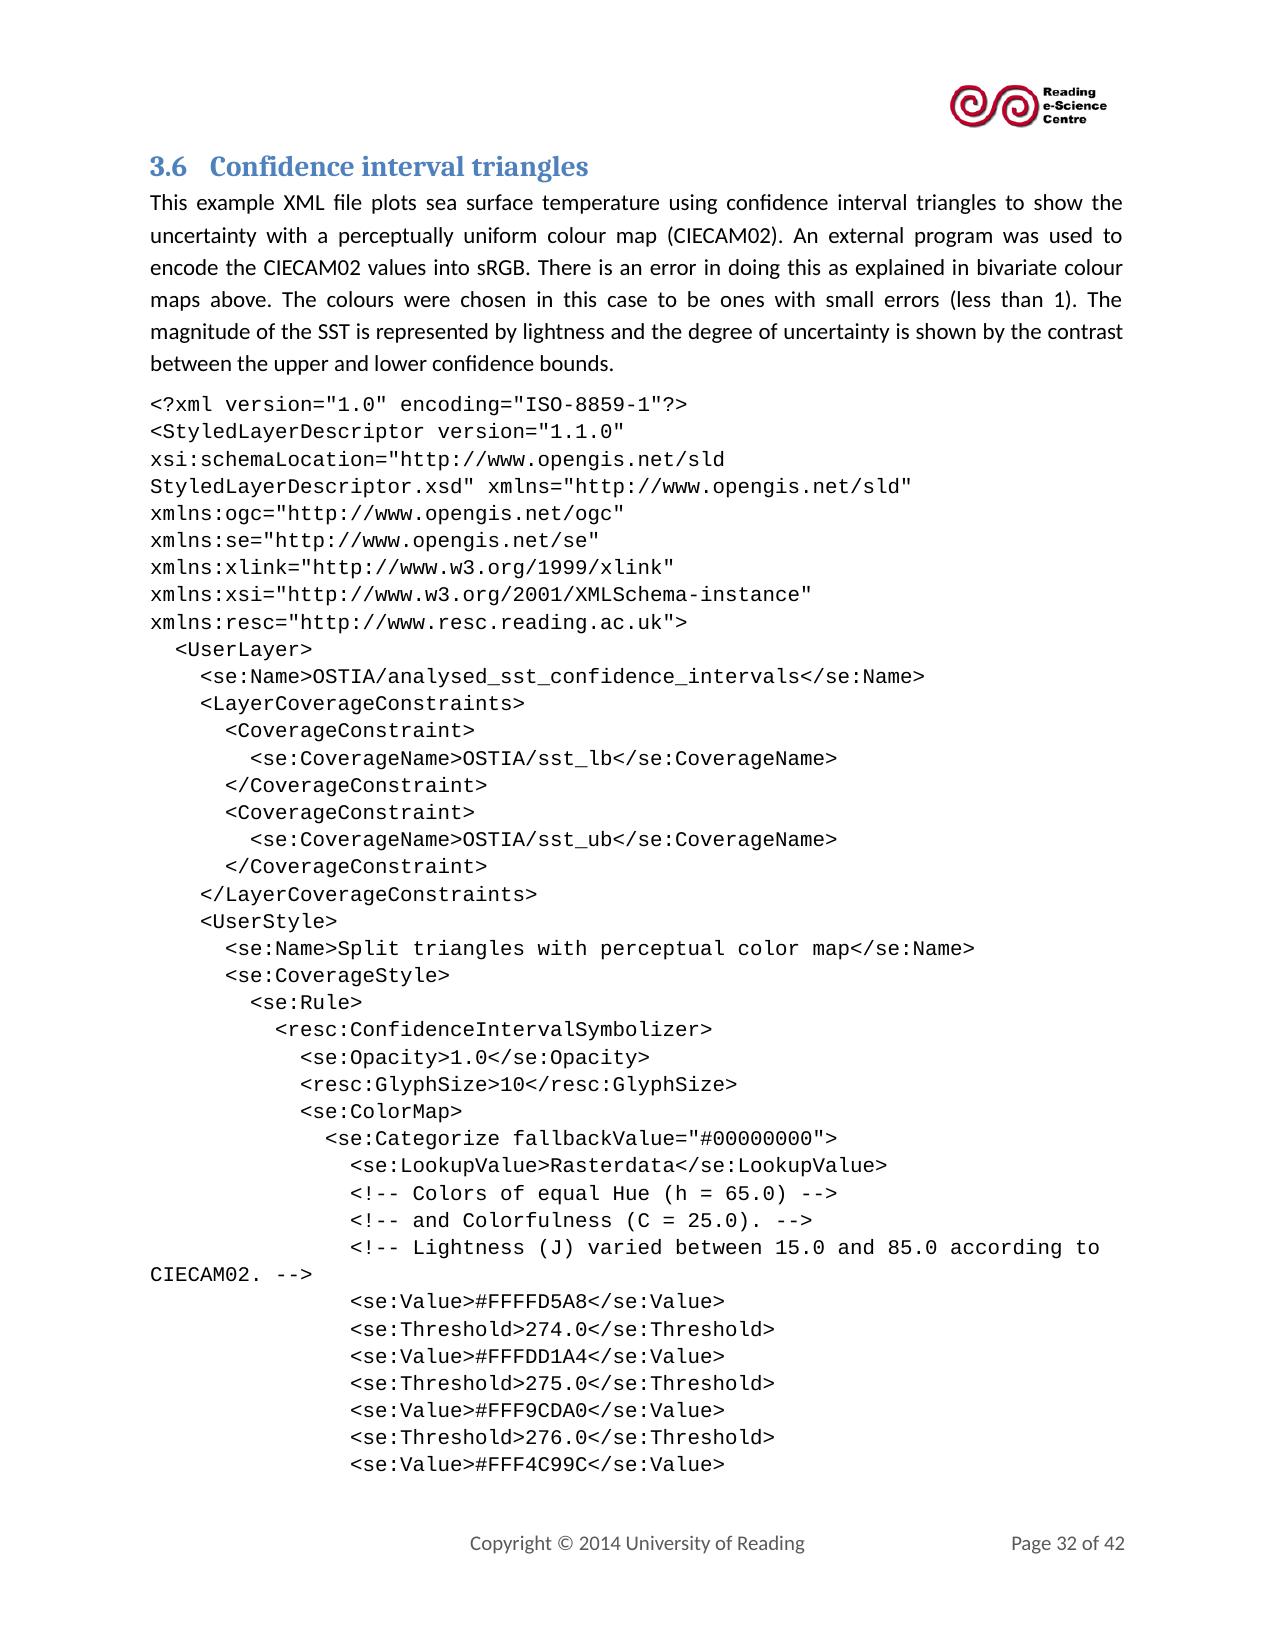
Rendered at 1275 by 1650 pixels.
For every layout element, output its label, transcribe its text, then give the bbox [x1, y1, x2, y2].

text <LayerCoverageConstraints> [150, 693, 1125, 717]
text <resc:GlyphSize>10</resc:GlyphSize> [150, 1074, 1125, 1097]
text </CoverageConstraint> [150, 775, 1125, 798]
text <UserStyle> [150, 911, 1125, 934]
text </CoverageConstraint> [150, 856, 1125, 880]
text <se:Threshold>275.0</se:Threshold> [150, 1373, 1125, 1397]
text <!-- Colors of equal Hue (h = 65.0) --> [150, 1183, 1125, 1206]
text <resc:ConfidenceIntervalSymbolizer> [150, 1019, 1125, 1043]
text <se:LookupValue>Rasterdata</se:LookupValue> [150, 1155, 1125, 1179]
text <se:Rule> [150, 992, 1125, 1016]
text <?xml version="1.0" encoding="ISO-8859-1"?> [150, 394, 1125, 418]
text <se:CoverageStyle> [150, 965, 1125, 989]
text <se:Threshold>274.0</se:Threshold> [150, 1318, 1125, 1342]
text <!-- and Colorfulness (C = 25.0). --> [150, 1210, 1125, 1233]
text <CoverageConstraint> [150, 720, 1125, 744]
text <se:ColorMap> [150, 1101, 1125, 1125]
text </LayerCoverageConstraints> [150, 883, 1125, 907]
text <se:Value>#FFFFD5A8</se:Value> [150, 1291, 1125, 1315]
picture [949, 81, 1110, 131]
text <se:Threshold>276.0</se:Threshold> [150, 1427, 1125, 1451]
text xmlns:se="http://www.opengis.net/se" xmlns:xlink="http://www.w3.org/1999/xlink" [150, 530, 1125, 581]
text <!-- Lightness (J) varied between 15.0 and 85.0 according to CIECAM02. --> [150, 1237, 1125, 1288]
text <se:Name>OSTIA/analysed_sst_confidence_intervals</se:Name> [150, 666, 1125, 690]
text This example XML file plots sea surface temperature using confidence interval triangles to show the uncertainty with a perceptually uniform colour map (CIECAM02). An external program was used to encode the CIECAM02 values into sRGB. There is an error in doing this as explained in bivariate colour maps above. The colours were chosen in this case to be ones with small errors (less than 1). The magnitude of the SST is represented by lightness and the degree of uncertainty is shown by the contrast between the upper and lower confidence bounds. [150, 188, 1125, 377]
text <se:Categorize fallbackValue="#00000000"> [150, 1128, 1125, 1152]
text <se:CoverageName>OSTIA/sst_ub</se:CoverageName> [150, 829, 1125, 853]
text <se:Value>#FFF9CDA0</se:Value> [150, 1400, 1125, 1424]
text <se:Opacity>1.0</se:Opacity> [150, 1047, 1125, 1070]
text <se:CoverageName>OSTIA/sst_lb</se:CoverageName> [150, 748, 1125, 771]
text <se:Name>Split triangles with perceptual color map</se:Name> [150, 938, 1125, 962]
text <se:Value>#FFFDD1A4</se:Value> [150, 1346, 1125, 1369]
subtitle Confidence interval triangles [150, 150, 1125, 183]
text <StyledLayerDescriptor version="1.1.0" xsi:schemaLocation="http://www.opengis.net/sld [150, 421, 1125, 472]
text <UserLayer> [150, 639, 1125, 662]
text StyledLayerDescriptor.xsd" xmlns="http://www.opengis.net/sld" xmlns:ogc="http://www.opengis.net/ogc" [150, 476, 1125, 527]
text <CoverageConstraint> [150, 802, 1125, 826]
text <se:Value>#FFF4C99C</se:Value> [150, 1454, 1125, 1478]
text xmlns:xsi="http://www.w3.org/2001/XMLSchema-instance" xmlns:resc="http://www.resc.reading.ac.uk"> [150, 584, 1125, 635]
